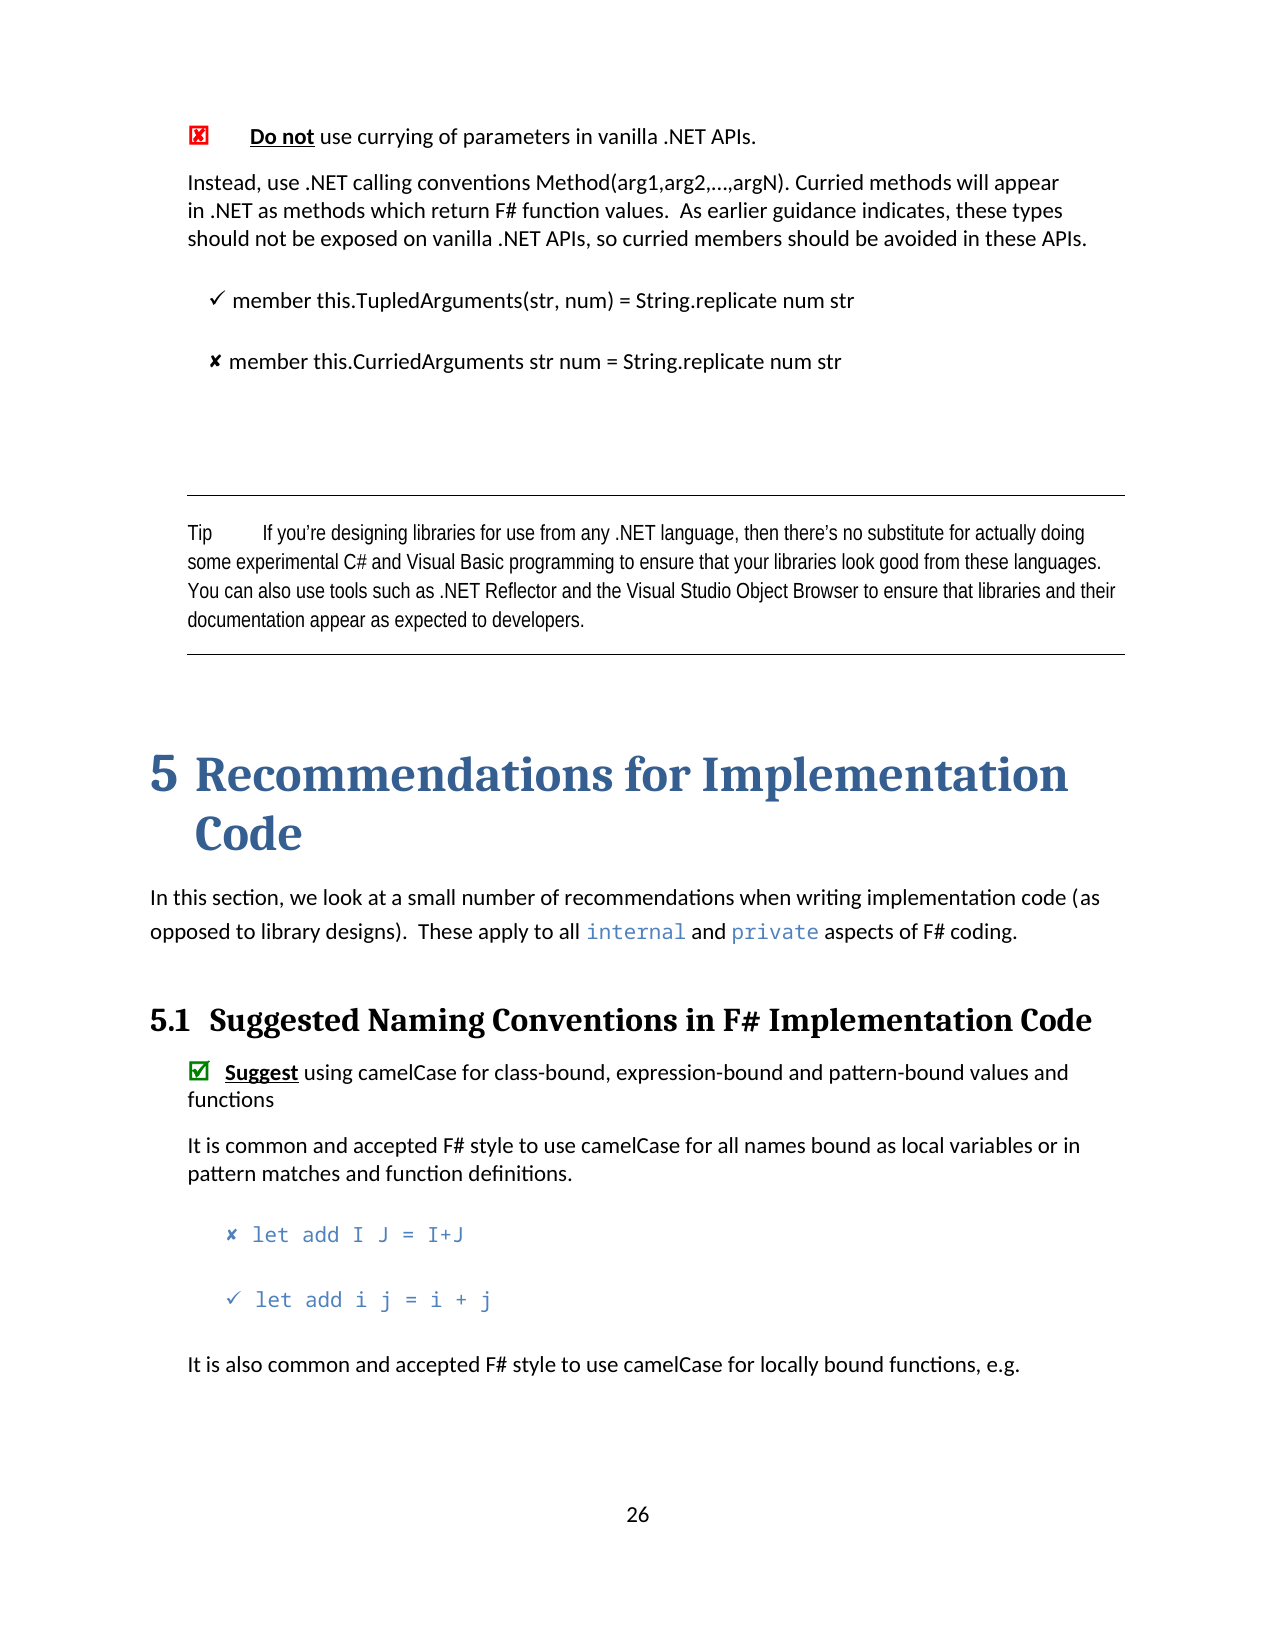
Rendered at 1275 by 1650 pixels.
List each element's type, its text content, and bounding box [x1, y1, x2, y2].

text It is also common and accepted F# style to use camelCase for locally bound functions, e.g. [187, 1350, 1125, 1378]
list Do not use currying of parameters in vanilla .NET APIs. [187, 122, 1125, 150]
subtitle Suggested Naming Conventions in F# Implementation Code [150, 1001, 1125, 1039]
text  member this.CurriedArguments str num = String.replicate num str [187, 347, 1125, 375]
text  member this.TupledArguments(str, num) = String.replicate num str [187, 286, 1125, 314]
subtitle Recommendations for Implementation Code [150, 743, 1125, 863]
list Suggest using camelCase for class-bound, expression-bound and pattern-bound values and functions [187, 1058, 1125, 1112]
text Instead, use .NET calling conventions Method(arg1,arg2,…,argN). Curried methods will appear in .NET as methods which return F# function values. As earlier guidance indicates, these types should not be exposed on vanilla .NET APIs, so curried members should be avoided in these APIs. [187, 168, 1125, 253]
text It is common and accepted F# style to use camelCase for all names bound as local variables or in pattern matches and function definitions. [187, 1131, 1125, 1187]
text In this section, we look at a small number of recommendations when writing implementation code (as opposed to library designs). These apply to all internal and private aspects of F# coding. [150, 883, 1125, 946]
text  let add I J = I+J [225, 1221, 1125, 1249]
text Tip If you’re designing libraries for use from any .NET language, then there’s no substitute for actually doing some experimental C# and Visual Basic programming to ensure that your libraries look good from these languages. You can also use tools such as .NET Reflector and the Visual Studio Object Browser to ensure that libraries and their documentation appear as expected to developers. [187, 496, 1125, 654]
text  let add i j = i + j [225, 1285, 1125, 1314]
